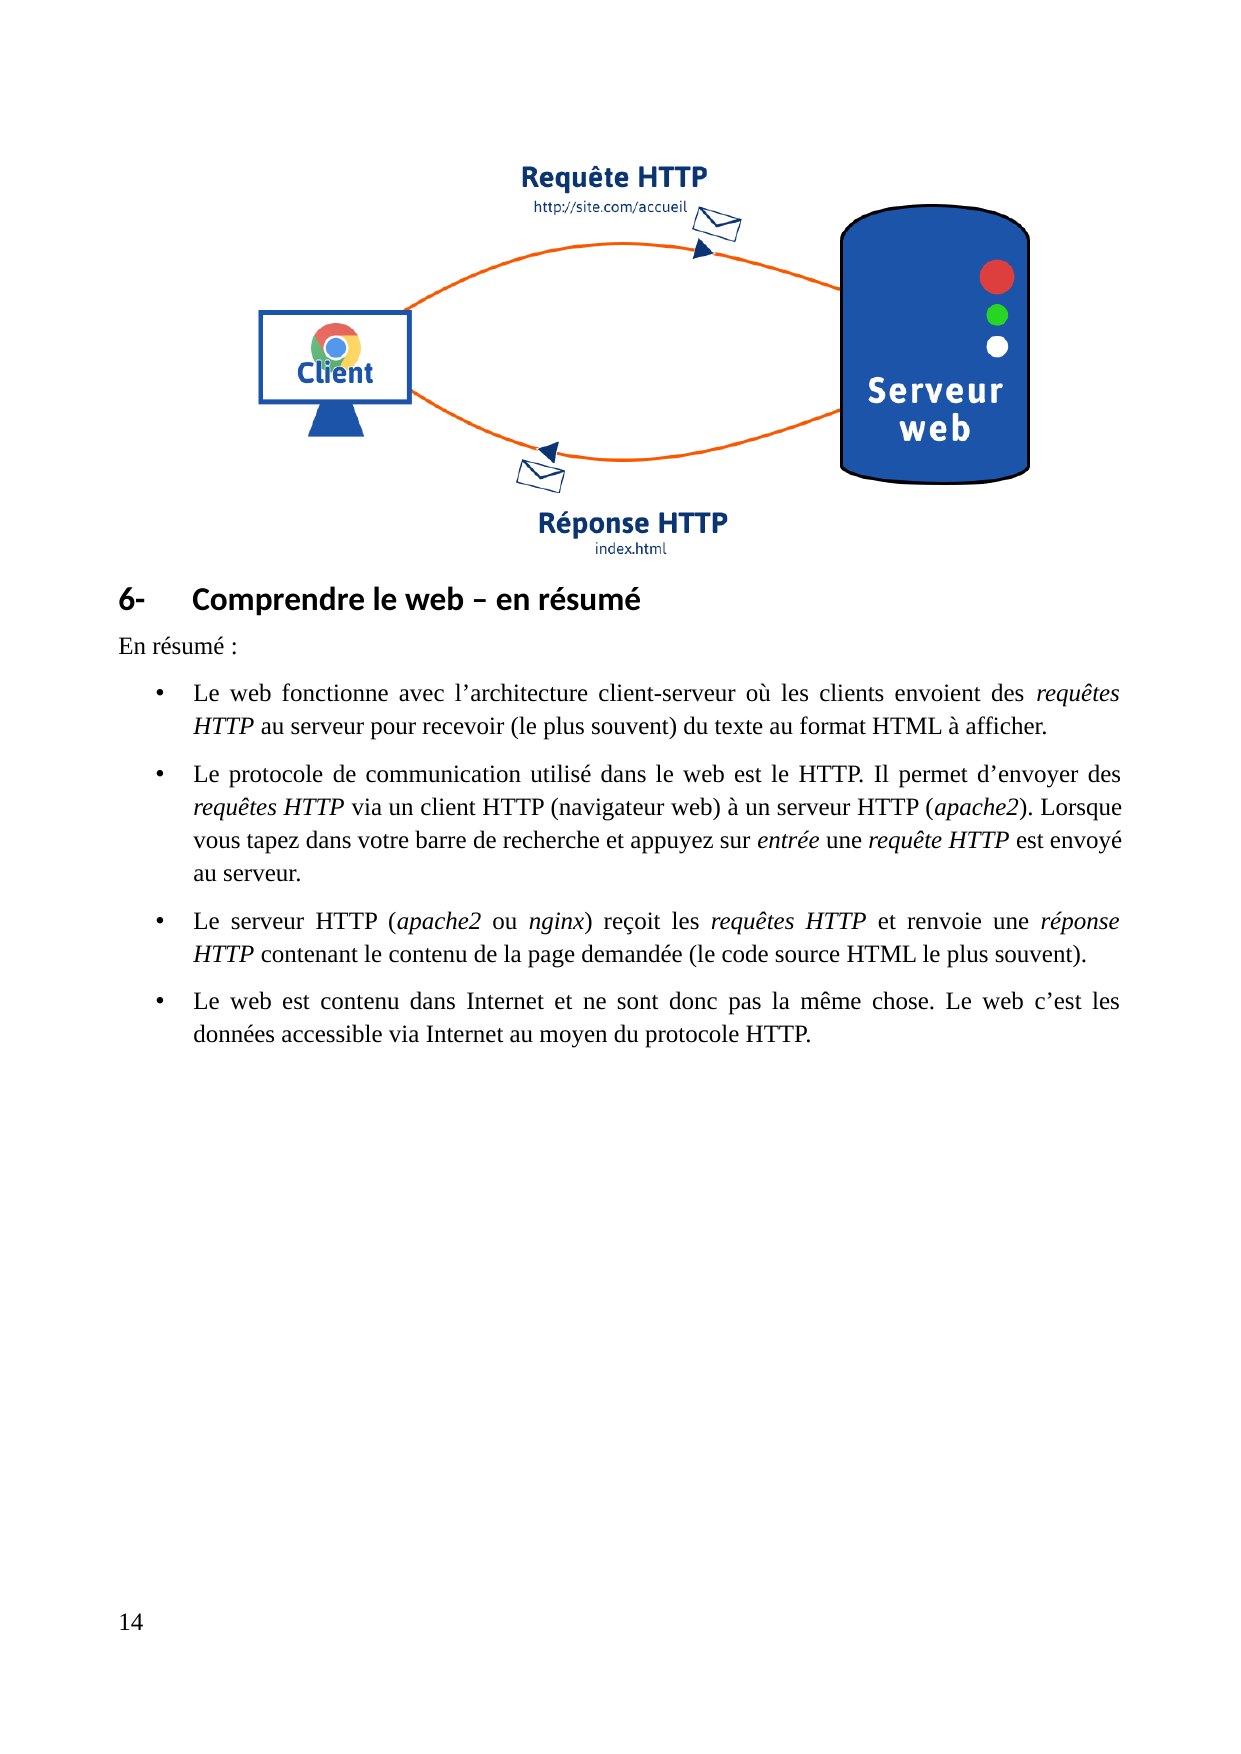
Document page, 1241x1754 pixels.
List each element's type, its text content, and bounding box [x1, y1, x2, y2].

list Le web fonctionne avec l’architecture client-serveur où les clients envoient des requêtes HTTP au serveur pour recevoir (le plus souvent) du texte au format HTML à afficher. [156, 678, 1122, 740]
list Le web est contenu dans Internet et ne sont donc pas la même chose. Le web c’est les données accessible via Internet au moyen du protocole HTTP. [156, 986, 1122, 1048]
list Le protocole de communication utilisé dans le web est le HTTP. Il permet d’envoyer des requêtes HTTP via un client HTTP (navigateur web) à un serveur HTTP (apache2). Lorsque vous tapez dans votre barre de recherche et appuyez sur entrée une requête HTTP est envoyé au serveur. [156, 759, 1122, 887]
subtitle Comprendre le web – en résumé [118, 118, 1122, 618]
text En résumé : [118, 631, 1122, 659]
picture [212, 118, 1074, 578]
list Le serveur HTTP (apache2 ou nginx) reçoit les requêtes HTTP et renvoie une réponse HTTP contenant le contenu de la page demandée (le code source HTML le plus souvent). [156, 906, 1122, 967]
